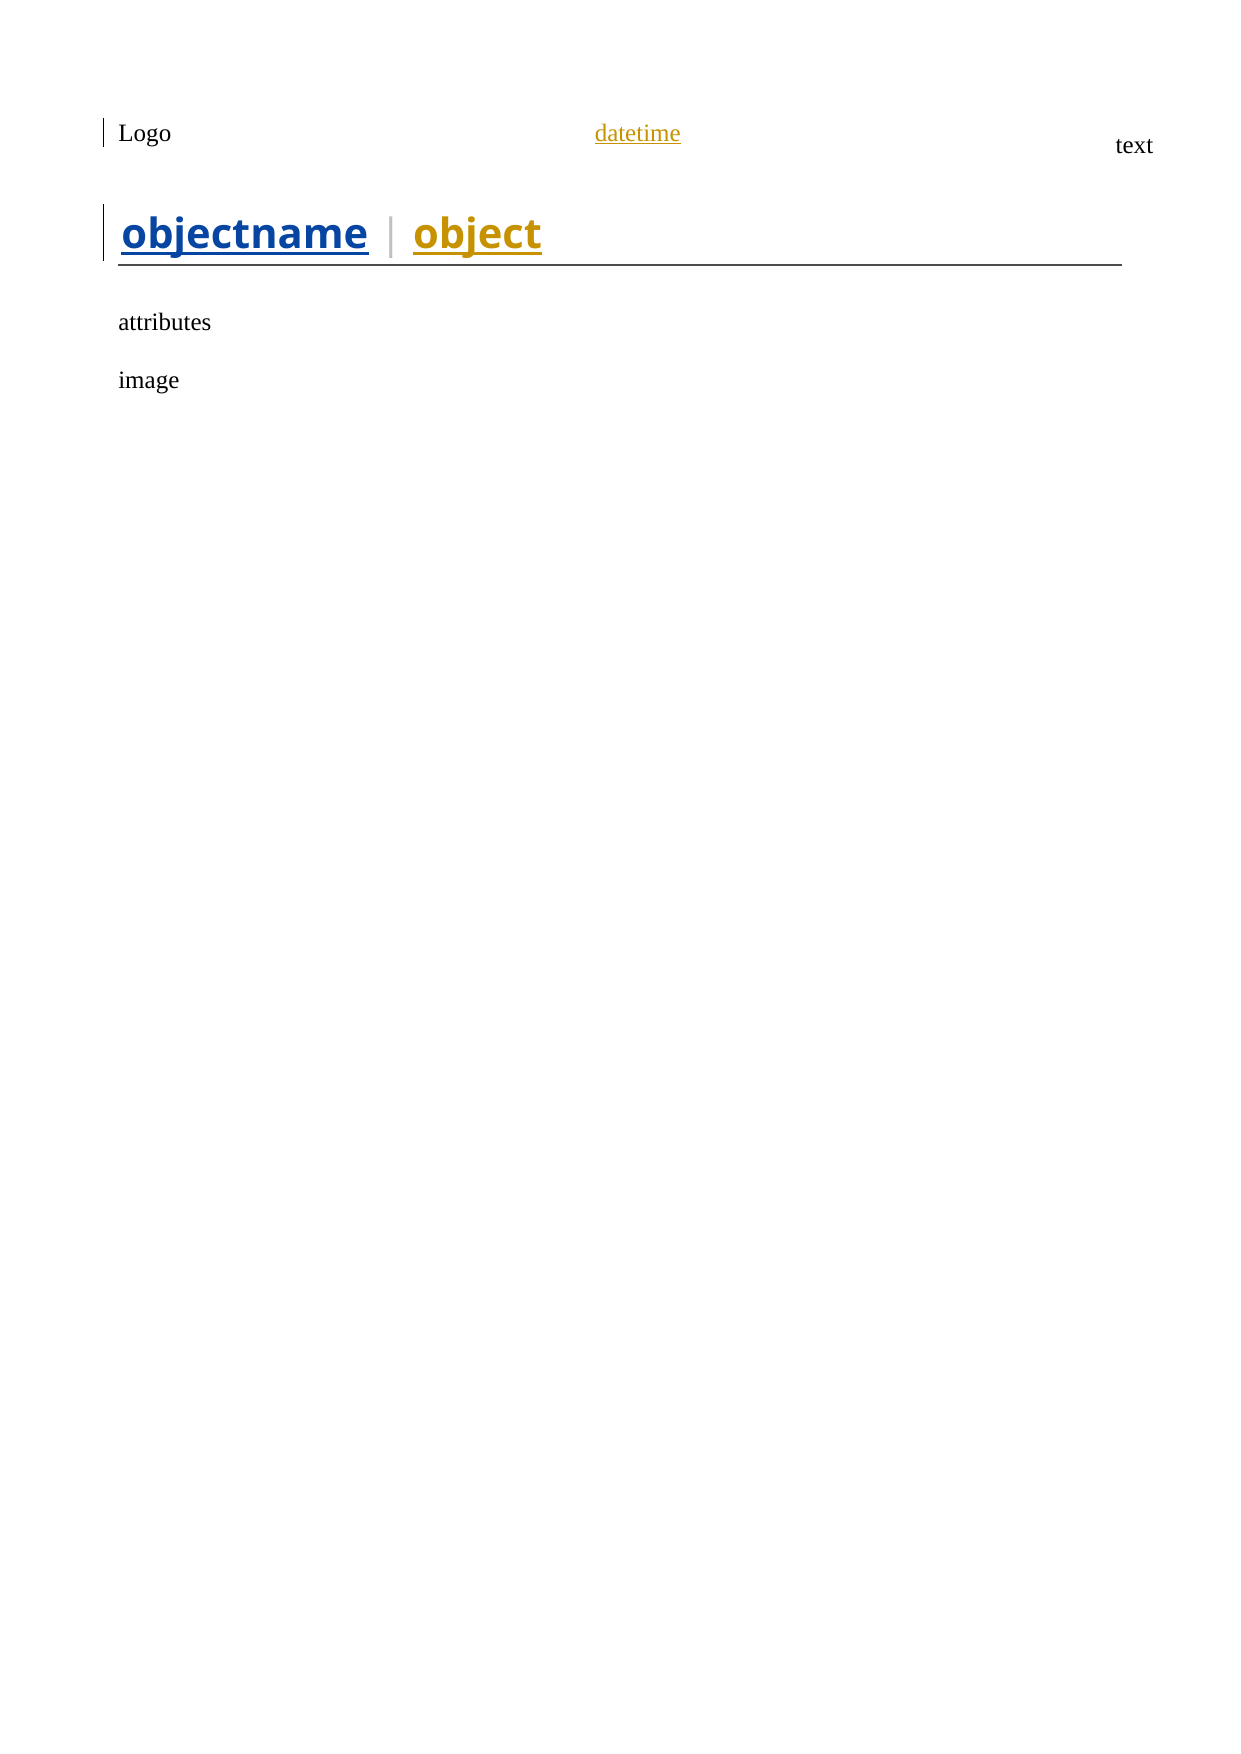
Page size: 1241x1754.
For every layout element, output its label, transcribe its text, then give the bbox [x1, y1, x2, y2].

subtitle objectname | object [118, 121, 1162, 264]
text attributes [118, 307, 1122, 336]
text image [118, 365, 1122, 394]
text text [1039, 130, 1153, 159]
